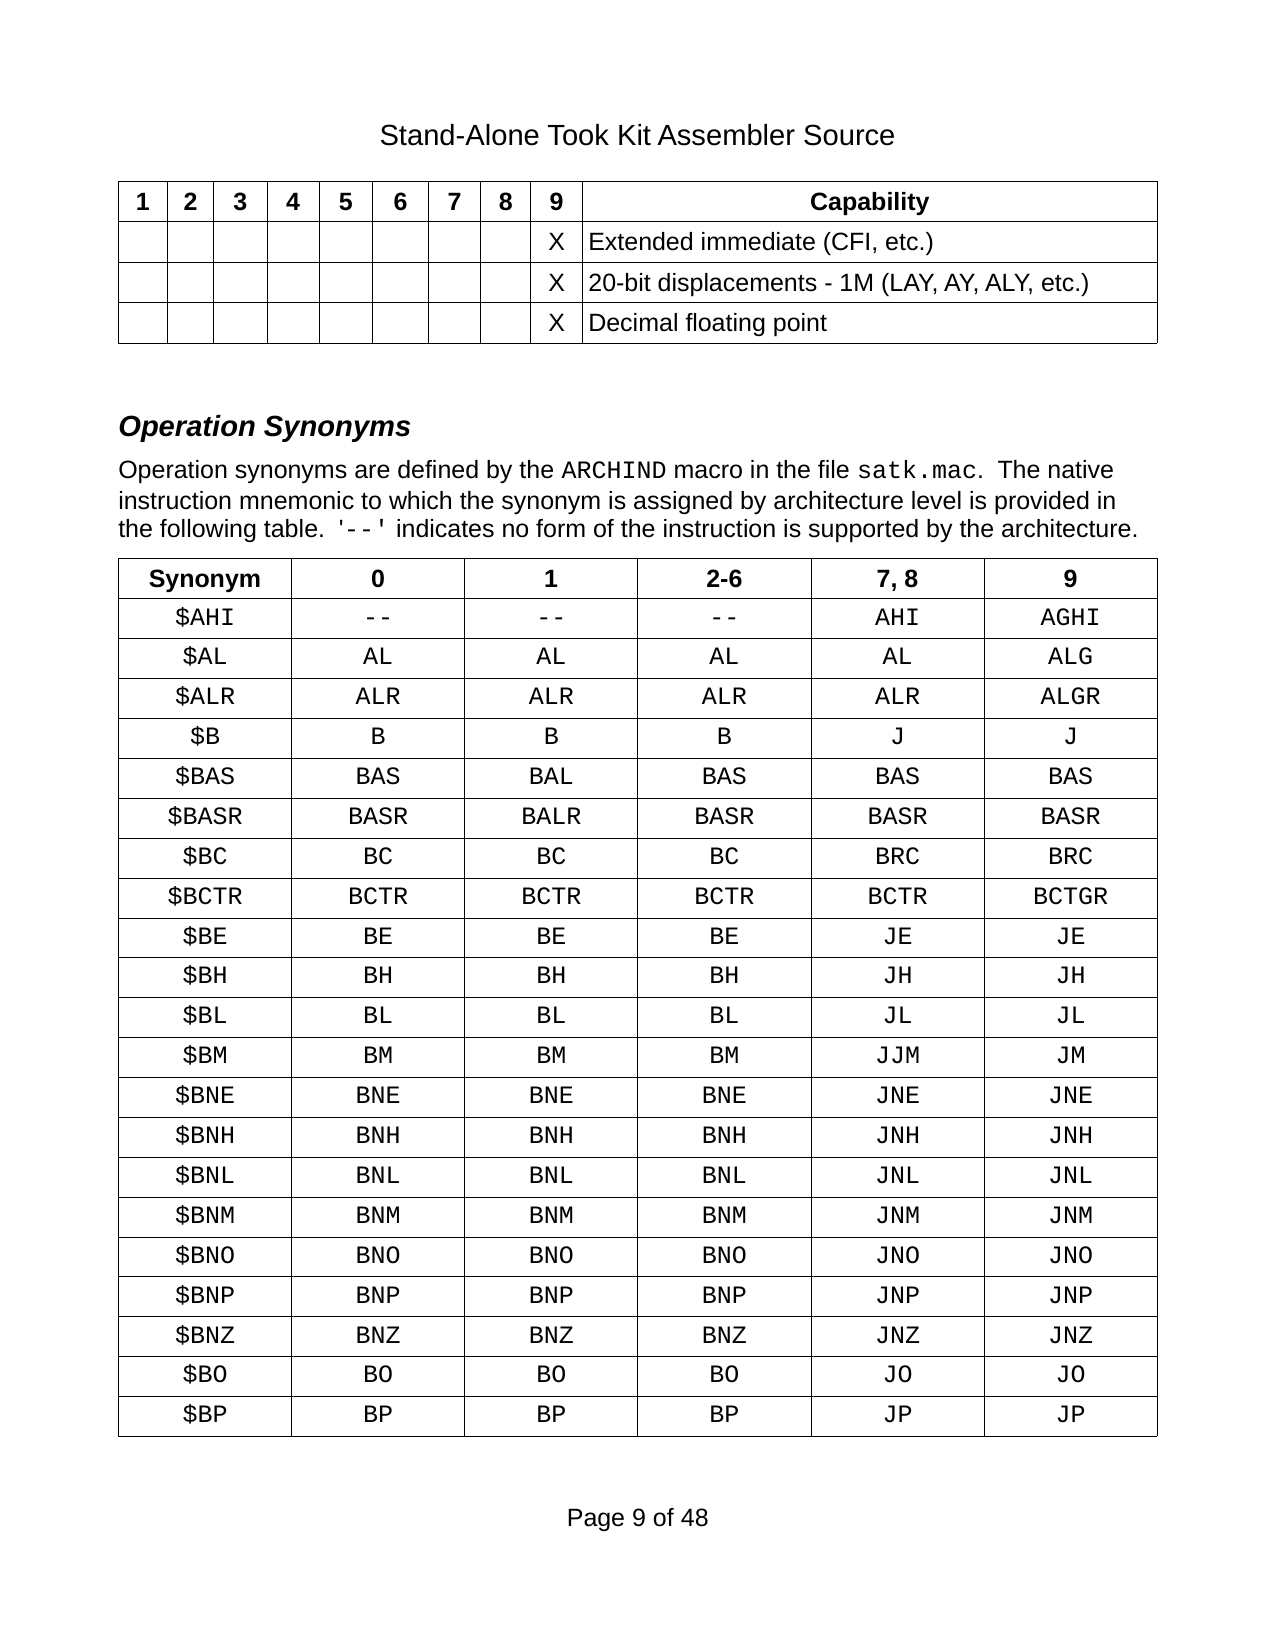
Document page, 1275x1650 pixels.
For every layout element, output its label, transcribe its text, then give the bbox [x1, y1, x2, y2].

table_cell $BNO [119, 1238, 291, 1276]
table_cell [373, 303, 428, 342]
table_cell BNH [292, 1118, 464, 1157]
table_header 9 [985, 559, 1157, 598]
table_header 7, 8 [812, 559, 984, 598]
table_cell [119, 303, 167, 342]
table_cell BRC [812, 839, 984, 877]
table_cell B [638, 719, 811, 758]
table_header 4 [268, 182, 319, 221]
table_cell BC [465, 839, 637, 877]
table_cell BNP [465, 1277, 637, 1316]
table_cell ALGR [985, 679, 1157, 718]
table_cell JNE [812, 1078, 984, 1117]
table_cell JP [985, 1397, 1157, 1436]
table_cell BNE [638, 1078, 811, 1117]
table_cell BO [465, 1357, 637, 1396]
table_cell BNO [465, 1238, 637, 1276]
table_cell BAL [465, 759, 637, 798]
table_cell [168, 263, 213, 302]
table_cell J [812, 719, 984, 758]
table_cell BNP [292, 1277, 464, 1316]
table_cell BNZ [638, 1317, 811, 1356]
table_cell $BCTR [119, 879, 291, 917]
table_cell JNZ [985, 1317, 1157, 1356]
table_cell BC [638, 839, 811, 877]
table_cell [214, 222, 267, 262]
table_cell AL [465, 639, 637, 678]
table_cell [481, 303, 530, 342]
table_cell BASR [638, 799, 811, 838]
table_cell [320, 303, 372, 342]
table_cell -- [292, 599, 464, 638]
table_cell [268, 222, 319, 262]
table_cell X [531, 303, 582, 342]
table_cell [320, 222, 372, 262]
table_cell JNM [985, 1198, 1157, 1237]
table_cell ALR [465, 679, 637, 718]
table_cell JNE [985, 1078, 1157, 1117]
table_cell Decimal floating point [583, 303, 1157, 342]
table_cell JL [985, 998, 1157, 1037]
table_header 9 [531, 182, 582, 221]
table_cell BNE [465, 1078, 637, 1117]
table_cell BM [292, 1038, 464, 1077]
table_cell [119, 222, 167, 262]
table_cell BCTGR [985, 879, 1157, 917]
table_cell [268, 263, 319, 302]
table_cell BNO [292, 1238, 464, 1276]
table_cell [373, 222, 428, 262]
table_cell BNH [465, 1118, 637, 1157]
table_cell $B [119, 719, 291, 758]
table_cell [481, 222, 530, 262]
table_cell BL [638, 998, 811, 1037]
table_cell $BNE [119, 1078, 291, 1117]
table_cell B [465, 719, 637, 758]
table_cell ALG [985, 639, 1157, 678]
table_cell BRC [985, 839, 1157, 877]
table_cell JNM [812, 1198, 984, 1237]
table_cell BASR [292, 799, 464, 838]
table_cell BNP [638, 1277, 811, 1316]
table_cell J [985, 719, 1157, 758]
table_cell JM [985, 1038, 1157, 1077]
table_cell JNL [812, 1158, 984, 1197]
table_cell BCTR [638, 879, 811, 917]
table_header 1 [119, 182, 167, 221]
table_cell [429, 222, 480, 262]
table_cell [429, 263, 480, 302]
table_cell [119, 263, 167, 302]
table_header 5 [320, 182, 372, 221]
table_cell BNE [292, 1078, 464, 1117]
table_cell BNZ [292, 1317, 464, 1356]
table_cell $BAS [119, 759, 291, 798]
table_cell $ALR [119, 679, 291, 718]
table_header 3 [214, 182, 267, 221]
table_cell BCTR [465, 879, 637, 917]
table_cell BP [292, 1397, 464, 1436]
table_header 2-6 [638, 559, 811, 598]
table_cell BAS [292, 759, 464, 798]
table_cell JP [812, 1397, 984, 1436]
table_cell JNP [985, 1277, 1157, 1316]
table_cell BM [465, 1038, 637, 1077]
table_cell BNM [465, 1198, 637, 1237]
table_header 8 [481, 182, 530, 221]
table_cell JNH [985, 1118, 1157, 1157]
table_cell [373, 263, 428, 302]
table_cell JH [985, 958, 1157, 997]
table_cell JNH [812, 1118, 984, 1157]
table_header Synonym [119, 559, 291, 598]
table_cell $BASR [119, 799, 291, 838]
table_cell B [292, 719, 464, 758]
table_cell BASR [985, 799, 1157, 838]
table_cell BE [465, 919, 637, 957]
table_header 0 [292, 559, 464, 598]
table_cell BNM [292, 1198, 464, 1237]
table_header 7 [429, 182, 480, 221]
table_cell [168, 222, 213, 262]
table_cell BAS [812, 759, 984, 798]
table_cell [268, 303, 319, 342]
table_header 2 [168, 182, 213, 221]
table_cell BCTR [812, 879, 984, 917]
table_cell [429, 303, 480, 342]
table_cell BNZ [465, 1317, 637, 1356]
table_cell X [531, 222, 582, 262]
table_header Capability [583, 182, 1157, 221]
table_cell $AHI [119, 599, 291, 638]
table_cell BNH [638, 1118, 811, 1157]
table_cell $BC [119, 839, 291, 877]
table_cell $AL [119, 639, 291, 678]
table_cell JNL [985, 1158, 1157, 1197]
table_cell BALR [465, 799, 637, 838]
table_header 1 [465, 559, 637, 598]
subtitle Operation Synonyms [118, 409, 1157, 442]
table_cell BL [465, 998, 637, 1037]
table_cell BNL [638, 1158, 811, 1197]
table_cell AL [292, 639, 464, 678]
table_cell X [531, 263, 582, 302]
table_cell [320, 263, 372, 302]
table_cell BL [292, 998, 464, 1037]
table_cell JNO [812, 1238, 984, 1276]
table_cell JNO [985, 1238, 1157, 1276]
table_cell $BNM [119, 1198, 291, 1237]
table_cell BO [638, 1357, 811, 1396]
table_cell BP [465, 1397, 637, 1436]
table_cell JE [985, 919, 1157, 957]
table_cell BC [292, 839, 464, 877]
table_cell Extended immediate (CFI, etc.) [583, 222, 1157, 262]
table_cell JO [812, 1357, 984, 1396]
table_cell BASR [812, 799, 984, 838]
table_cell $BNL [119, 1158, 291, 1197]
table_cell JE [812, 919, 984, 957]
table_cell BO [292, 1357, 464, 1396]
table_cell $BE [119, 919, 291, 957]
table_cell AL [812, 639, 984, 678]
table_cell BCTR [292, 879, 464, 917]
table_cell BH [465, 958, 637, 997]
table_cell $BP [119, 1397, 291, 1436]
table_cell -- [465, 599, 637, 638]
table_cell BE [638, 919, 811, 957]
table_cell ALR [812, 679, 984, 718]
table_cell ALR [638, 679, 811, 718]
table_cell BP [638, 1397, 811, 1436]
table_cell ALR [292, 679, 464, 718]
table_cell $BO [119, 1357, 291, 1396]
text Operation synonyms are defined by the ARCHIND macro in the file satk.mac. The native instruction mnemonic to which the synonym is assigned by architecture level is provided in the following table. '--' indicates no form of the instruction is supported by the architecture. [118, 455, 1157, 545]
table_cell BNL [465, 1158, 637, 1197]
table_cell JO [985, 1357, 1157, 1396]
table_cell $BM [119, 1038, 291, 1077]
table_header 6 [373, 182, 428, 221]
table_cell $BL [119, 998, 291, 1037]
table_cell $BNP [119, 1277, 291, 1316]
table_cell BNL [292, 1158, 464, 1197]
table_cell AHI [812, 599, 984, 638]
table_cell BNO [638, 1238, 811, 1276]
table_cell AGHI [985, 599, 1157, 638]
table_cell JNZ [812, 1317, 984, 1356]
table_cell [481, 263, 530, 302]
table_cell [214, 303, 267, 342]
table_cell BNM [638, 1198, 811, 1237]
table_cell BE [292, 919, 464, 957]
table_cell BM [638, 1038, 811, 1077]
table_cell 20-bit displacements - 1M (LAY, AY, ALY, etc.) [583, 263, 1157, 302]
table_cell [168, 303, 213, 342]
table_cell BAS [985, 759, 1157, 798]
table_cell BH [292, 958, 464, 997]
table_cell BAS [638, 759, 811, 798]
table_cell $BNH [119, 1118, 291, 1157]
table_cell JL [812, 998, 984, 1037]
table_cell BH [638, 958, 811, 997]
table_cell [214, 263, 267, 302]
table_cell JJM [812, 1038, 984, 1077]
table_cell $BH [119, 958, 291, 997]
table_cell JNP [812, 1277, 984, 1316]
table_cell -- [638, 599, 811, 638]
table_cell JH [812, 958, 984, 997]
table_cell $BNZ [119, 1317, 291, 1356]
table_cell AL [638, 639, 811, 678]
